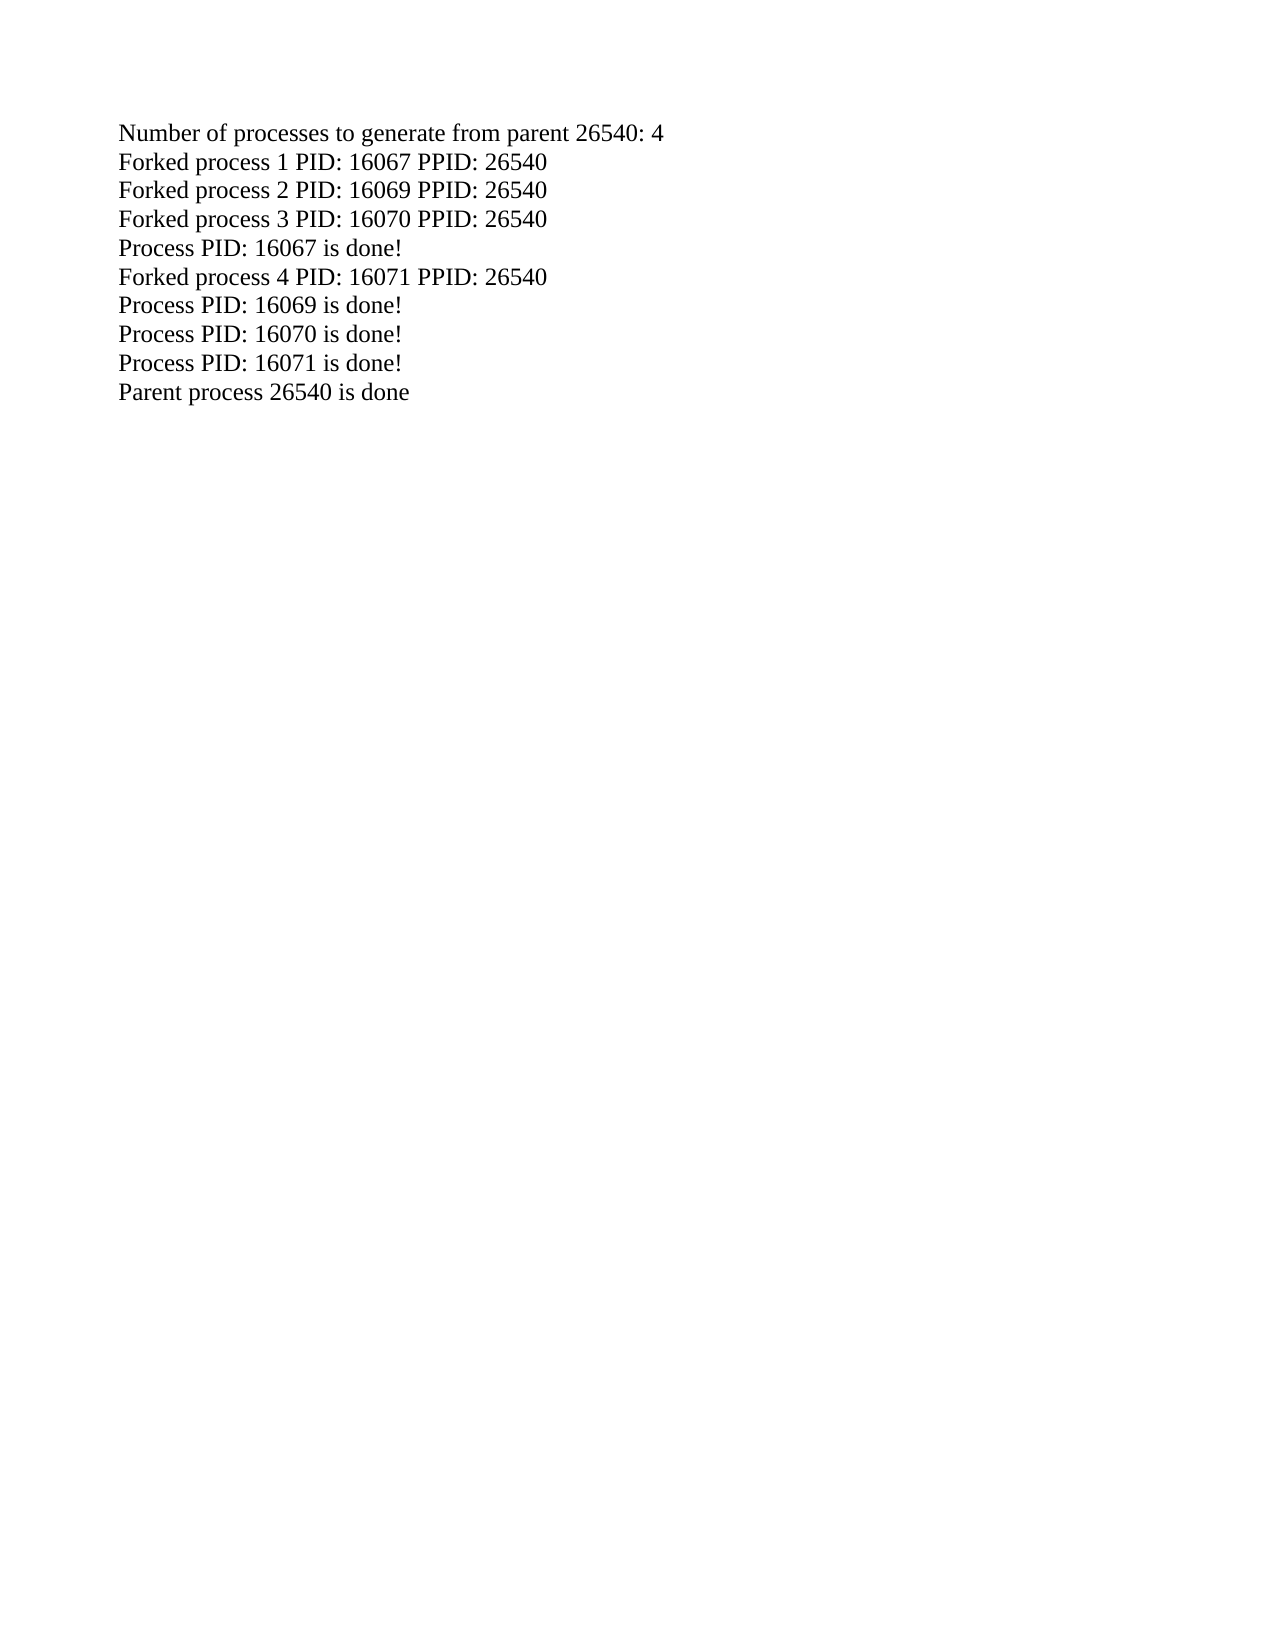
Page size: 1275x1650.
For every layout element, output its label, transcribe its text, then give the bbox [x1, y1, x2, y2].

text Forked process 4 PID: 16071 PPID: 26540 [118, 262, 1157, 291]
text Number of processes to generate from parent 26540: 4 [118, 118, 1157, 147]
text Process PID: 16069 is done! [118, 291, 1157, 319]
text Process PID: 16071 is done! [118, 348, 1157, 377]
text Forked process 1 PID: 16067 PPID: 26540 [118, 147, 1157, 176]
text Forked process 2 PID: 16069 PPID: 26540 [118, 176, 1157, 204]
text Forked process 3 PID: 16070 PPID: 26540 [118, 204, 1157, 233]
text Process PID: 16067 is done! [118, 233, 1157, 262]
text Parent process 26540 is done [118, 377, 1157, 406]
text Process PID: 16070 is done! [118, 319, 1157, 348]
